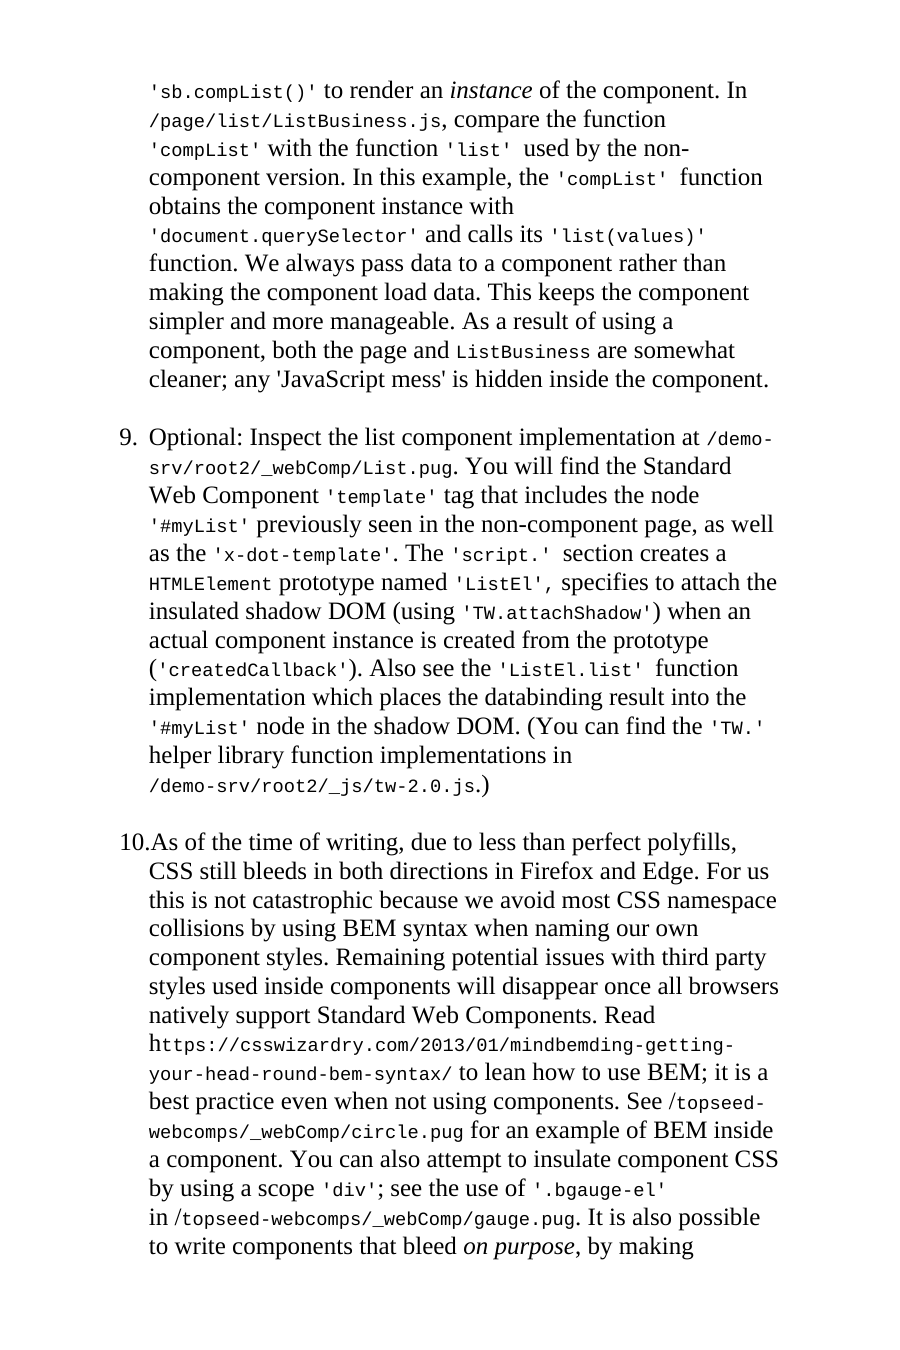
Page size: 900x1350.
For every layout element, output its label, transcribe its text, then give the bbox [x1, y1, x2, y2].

list Optional: Inspect the list component implementation at /demo-srv/root2/_webComp/List.pug. You will find the Standard Web Component 'template' tag that includes the node '#myList' previously seen in the non-component page, as well as the 'x-dot-template'. The 'script.' section creates a HTMLElement prototype named 'ListEl', specifies to attach the insulated shadow DOM (using 'TW.attachShadow') when an actual component instance is created from the prototype ('createdCallback'). Also see the 'ListEl.list' function implementation which places the databinding result into the '#myList' node in the shadow DOM. (You can find the 'TW.' helper library function implementations in /demo-srv/root2/_js/tw-2.0.js.) [119, 422, 780, 798]
list 'sb.compList()' to render an instance of the component. In /page/list/ListBusiness.js, compare the function 'compList' with the function 'list' used by the non-component version. In this example, the 'compList' function obtains the component instance with 'document.querySelector' and calls its 'list(values)' function. We always pass data to a component rather than making the component load data. This keeps the component simpler and more manageable. As a result of using a component, both the page and ListBusiness are somewhat cleaner; any 'JavaScript mess' is hidden inside the component. [119, 75, 780, 392]
list As of the time of writing, due to less than perfect polyfills, CSS still bleeds in both directions in Firefox and Edge. For us this is not catastrophic because we avoid most CSS namespace collisions by using BEM syntax when naming our own component styles. Remaining potential issues with third party styles used inside components will disappear once all browsers natively support Standard Web Components. Read https://csswizardry.com/2013/01/mindbemding-getting-your-head-round-bem-syntax/ to lean how to use BEM; it is a best practice even when not using components. See /topseed-webcomps/_webComp/circle.pug for an example of BEM inside a component. You can also attempt to insulate component CSS by using a scope 'div'; see the use of '.bgauge-el' in /topseed-webcomps/_webComp/gauge.pug. It is also possible to write components that bleed on purpose, by making [119, 827, 780, 1260]
